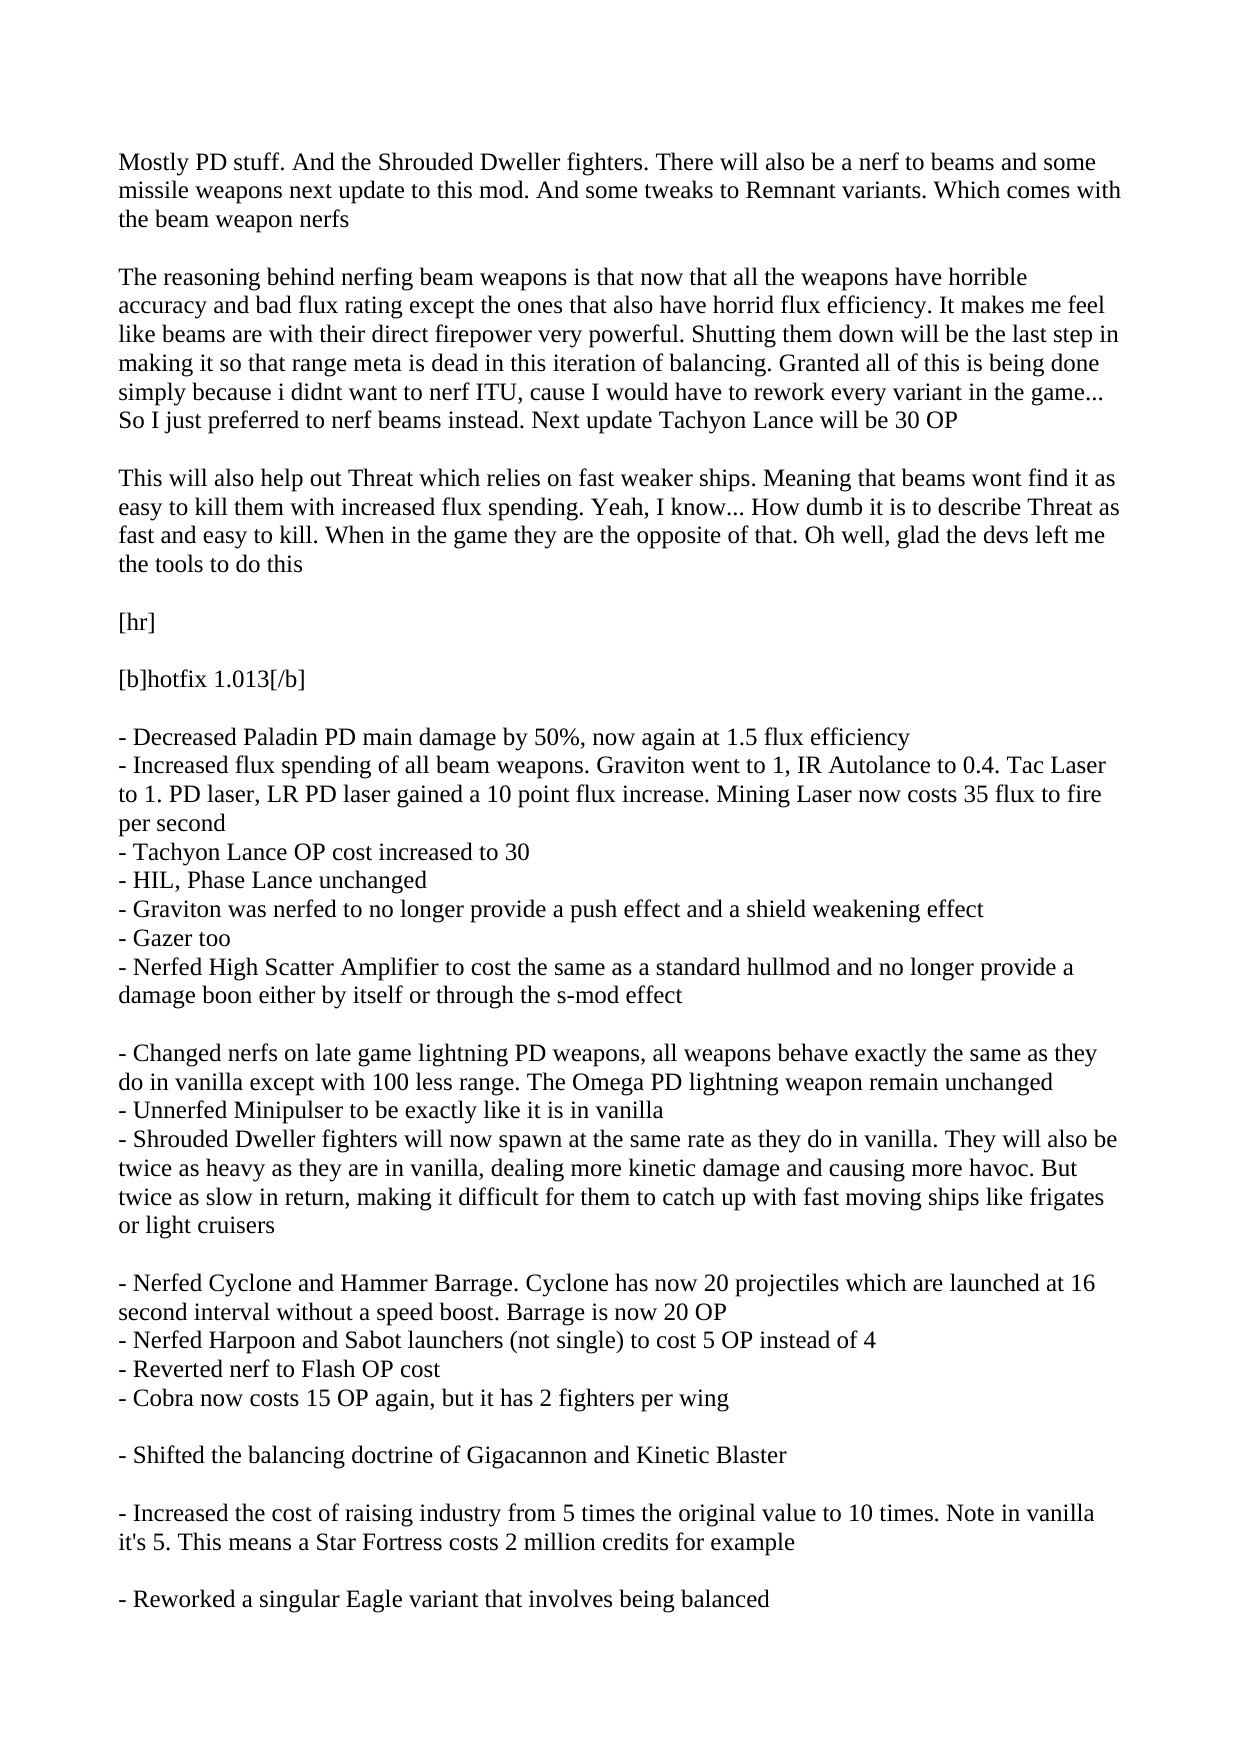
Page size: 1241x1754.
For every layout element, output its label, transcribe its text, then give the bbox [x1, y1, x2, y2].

text - HIL, Phase Lance unchanged [118, 866, 1122, 894]
text - Reverted nerf to Flash OP cost [118, 1354, 1122, 1383]
text - Nerfed High Scatter Amplifier to cost the same as a standard hullmod and no longer provide a damage boon either by itself or through the s-mod effect [118, 952, 1122, 1009]
text - Gazer too [118, 923, 1122, 952]
text - Cobra now costs 15 OP again, but it has 2 fighters per wing [118, 1383, 1122, 1412]
text - Graviton was nerfed to no longer provide a push effect and a shield weakening effect [118, 894, 1122, 923]
text Mostly PD stuff. And the Shrouded Dweller fighters. There will also be a nerf to beams and some missile weapons next update to this mod. And some tweaks to Remnant variants. Which comes with the beam weapon nerfs [118, 147, 1122, 233]
text [b]hotfix 1.013[/b] [118, 664, 1122, 693]
text - Decreased Paladin PD main damage by 50%, now again at 1.5 flux efficiency [118, 722, 1122, 751]
text The reasoning behind nerfing beam weapons is that now that all the weapons have horrible accuracy and bad flux rating except the ones that also have horrid flux efficiency. It makes me feel like beams are with their direct firepower very powerful. Shutting them down will be the last step in making it so that range meta is dead in this iteration of balancing. Granted all of this is being done simply because i didnt want to nerf ITU, cause I would have to rework every variant in the game... So I just preferred to nerf beams instead. Next update Tachyon Lance will be 30 OP [118, 262, 1122, 434]
text - Nerfed Cyclone and Hammer Barrage. Cyclone has now 20 projectiles which are launched at 16 second interval without a speed boost. Barrage is now 20 OP [118, 1268, 1122, 1326]
text - Nerfed Harpoon and Sabot launchers (not single) to cost 5 OP instead of 4 [118, 1326, 1122, 1354]
text - Shrouded Dweller fighters will now spawn at the same rate as they do in vanilla. They will also be twice as heavy as they are in vanilla, dealing more kinetic damage and causing more havoc. But twice as slow in return, making it difficult for them to catch up with fast moving ships like frigates or light cruisers [118, 1124, 1122, 1239]
text - Reworked a singular Eagle variant that involves being balanced [118, 1584, 1122, 1613]
text This will also help out Threat which relies on fast weaker ships. Meaning that beams wont find it as easy to kill them with increased flux spending. Yeah, I know... How dumb it is to describe Threat as fast and easy to kill. When in the game they are the opposite of that. Oh well, glad the devs left me the tools to do this [118, 463, 1122, 578]
text - Shifted the balancing doctrine of Gigacannon and Kinetic Blaster [118, 1441, 1122, 1469]
text - Tachyon Lance OP cost increased to 30 [118, 837, 1122, 866]
text - Unnerfed Minipulser to be exactly like it is in vanilla [118, 1096, 1122, 1124]
text - Increased the cost of raising industry from 5 times the original value to 10 times. Note in vanilla it's 5. This means a Star Fortress costs 2 million credits for example [118, 1498, 1122, 1556]
text - Changed nerfs on late game lightning PD weapons, all weapons behave exactly the same as they do in vanilla except with 100 less range. The Omega PD lightning weapon remain unchanged [118, 1038, 1122, 1096]
text - Increased flux spending of all beam weapons. Graviton went to 1, IR Autolance to 0.4. Tac Laser to 1. PD laser, LR PD laser gained a 10 point flux increase. Mining Laser now costs 35 flux to fire per second [118, 751, 1122, 837]
text [hr] [118, 607, 1122, 636]
